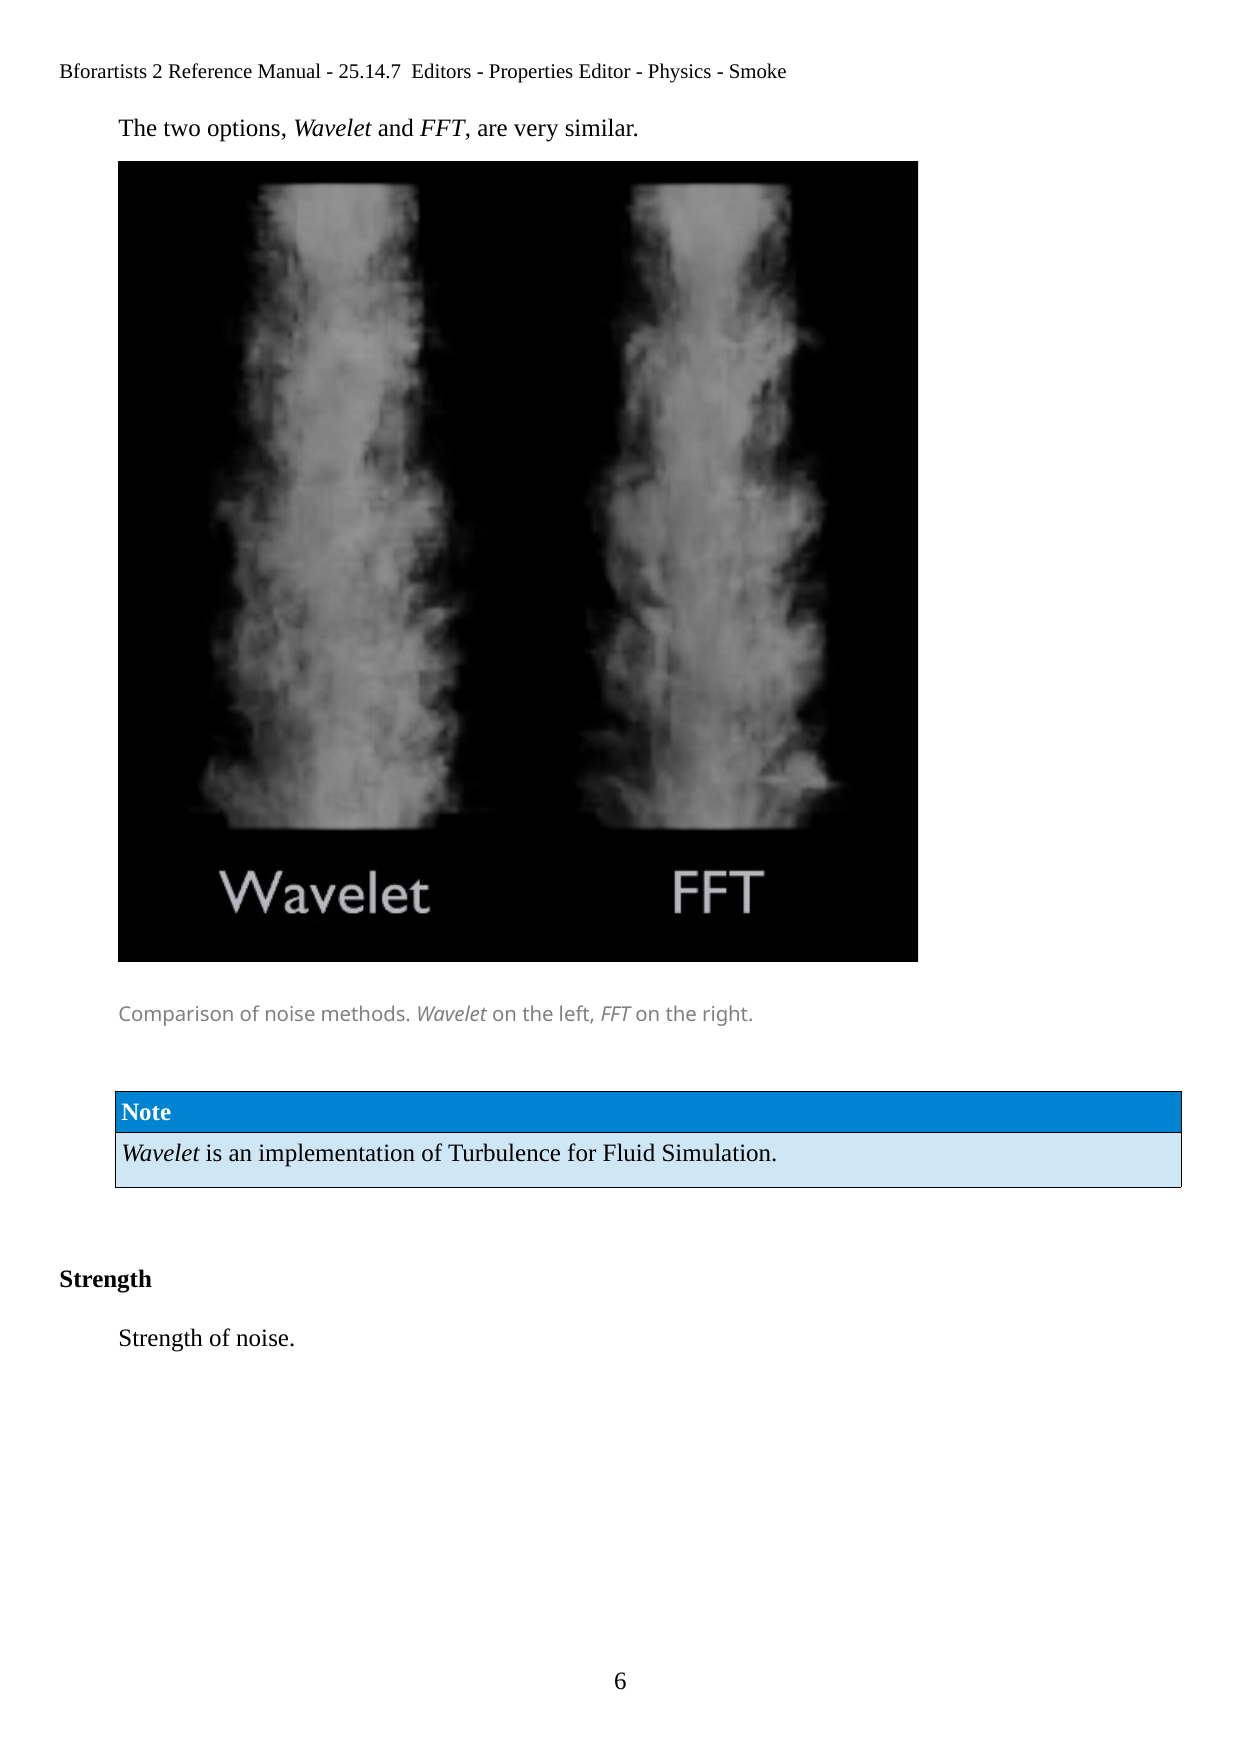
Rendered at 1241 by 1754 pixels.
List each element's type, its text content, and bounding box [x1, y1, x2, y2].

picture [118, 161, 919, 962]
subtitle Strength [59, 1264, 1181, 1293]
text Comparison of noise methods. Wavelet on the left, FFT on the right. [118, 997, 1181, 1028]
text Strength of noise. [118, 1323, 1181, 1352]
table_header Note [116, 1092, 1181, 1132]
text The two options, Wavelet and FFT, are very similar. [118, 113, 1181, 141]
table_cell Wavelet is an implementation of Turbulence for Fluid Simulation. [116, 1133, 1181, 1187]
